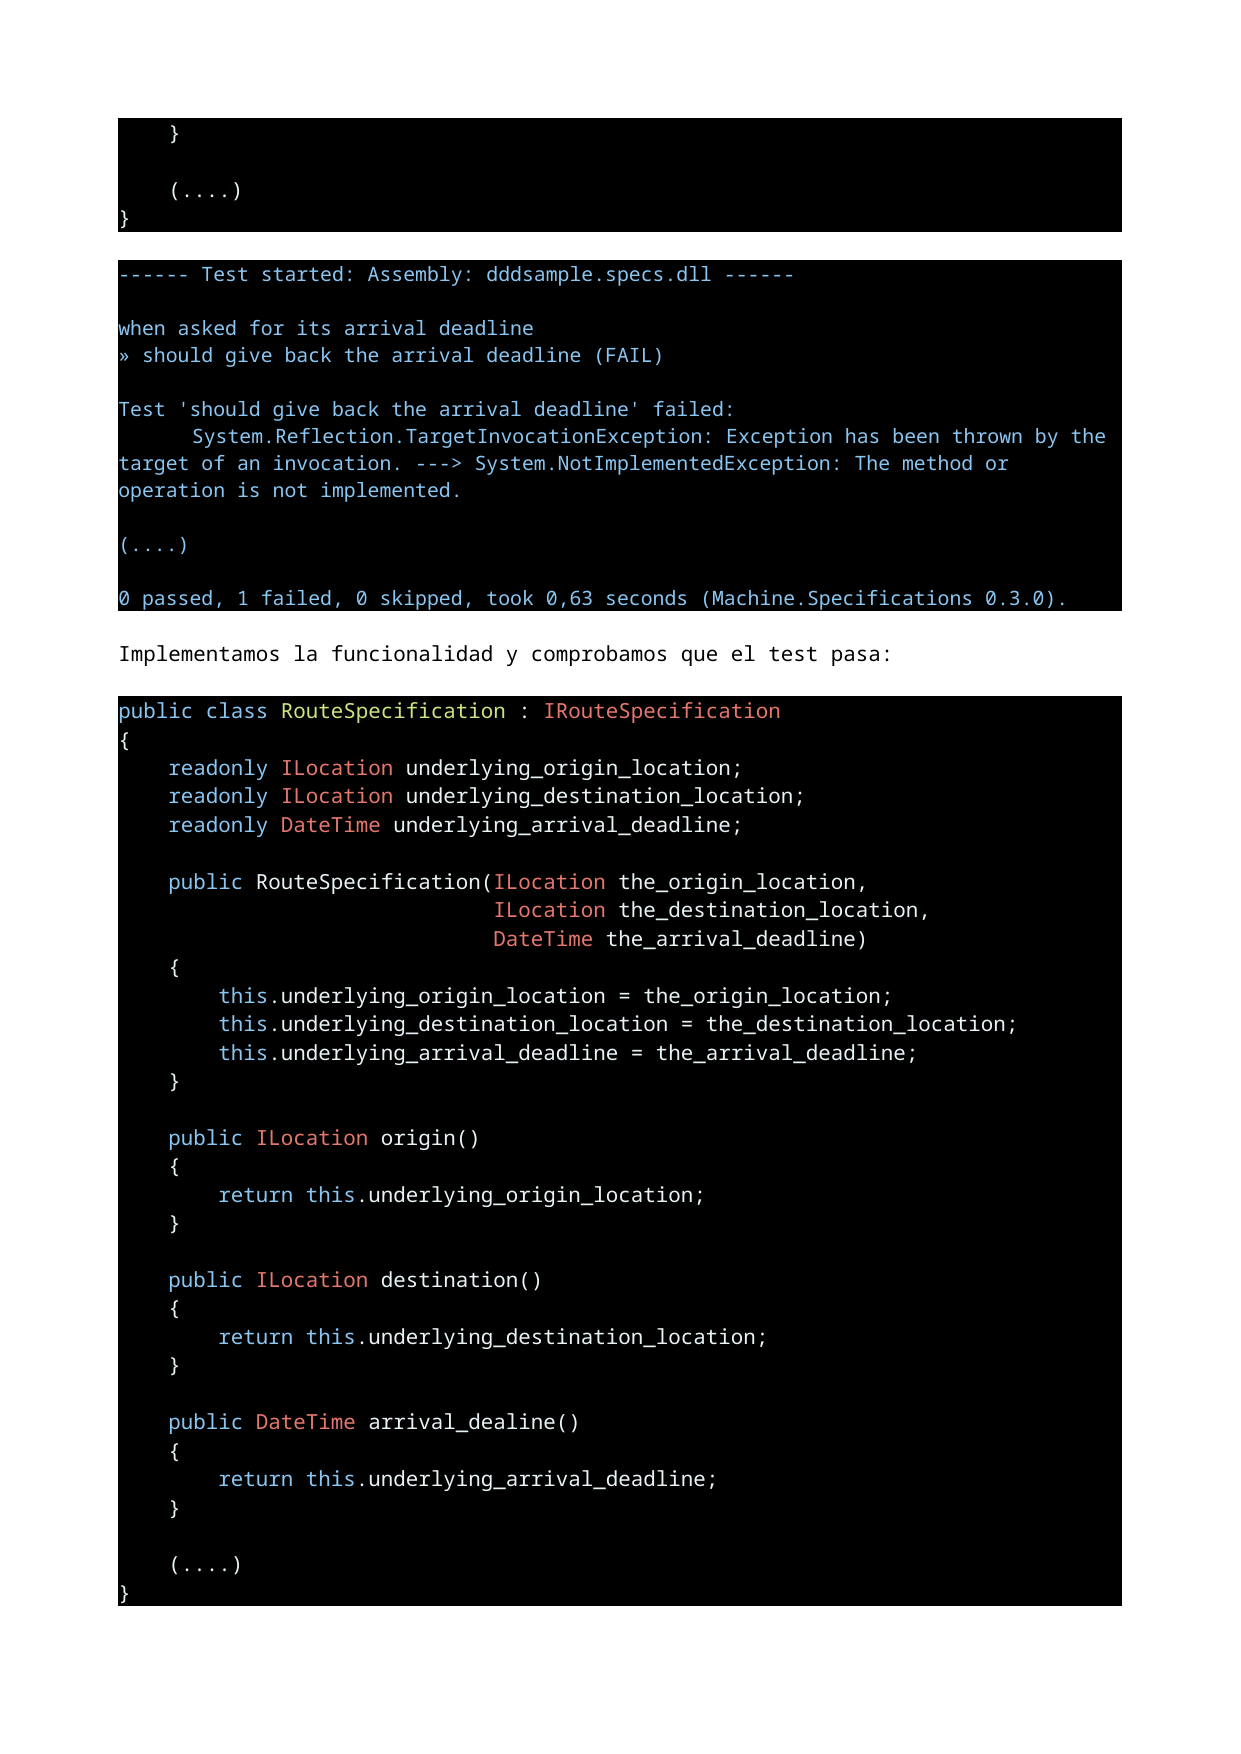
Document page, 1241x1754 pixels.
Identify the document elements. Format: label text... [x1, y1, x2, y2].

text { [118, 1293, 1122, 1322]
text DateTime the_arrival_deadline) [118, 924, 1122, 952]
text (....) [118, 175, 1122, 203]
text public ILocation destination() [118, 1265, 1122, 1293]
text { [118, 1151, 1122, 1180]
text { [118, 1436, 1122, 1464]
text } [118, 1066, 1122, 1094]
text when asked for its arrival deadline [118, 314, 1122, 341]
text readonly DateTime underlying_arrival_deadline; [118, 810, 1122, 838]
text public class RouteSpecification : IRouteSpecification [118, 696, 1122, 725]
text (....) [118, 530, 1122, 557]
text 0 passed, 1 failed, 0 skipped, took 0,63 seconds (Machine.Specifications 0.3.0). [118, 584, 1122, 611]
text Test 'should give back the arrival deadline' failed: [118, 395, 1122, 422]
text this.underlying_arrival_deadline = the_arrival_deadline; [118, 1038, 1122, 1066]
text readonly ILocation underlying_destination_location; [118, 782, 1122, 810]
text Implementamos la funcionalidad y comprobamos que el test pasa: [118, 639, 1122, 668]
text ------ Test started: Assembly: dddsample.specs.dll ------ [118, 260, 1122, 287]
text System.Reflection.TargetInvocationException: Exception has been thrown by the target of an invocation. ---> System.NotImplementedException: The method or operation is not implemented. [118, 422, 1122, 503]
text public DateTime arrival_dealine() [118, 1407, 1122, 1436]
text ILocation the_destination_location, [118, 895, 1122, 924]
text public RouteSpecification(ILocation the_origin_location, [118, 867, 1122, 895]
text { [118, 725, 1122, 753]
text this.underlying_destination_location = the_destination_location; [118, 1009, 1122, 1038]
text } [118, 203, 1122, 232]
text readonly ILocation underlying_origin_location; [118, 753, 1122, 782]
text return this.underlying_destination_location; [118, 1322, 1122, 1350]
text return this.underlying_arrival_deadline; [118, 1464, 1122, 1493]
text return this.underlying_origin_location; [118, 1180, 1122, 1208]
text { [118, 952, 1122, 981]
text this.underlying_origin_location = the_origin_location; [118, 981, 1122, 1009]
text } [118, 1350, 1122, 1379]
text (....) [118, 1549, 1122, 1578]
text public ILocation origin() [118, 1123, 1122, 1151]
text } [118, 1493, 1122, 1521]
text } [118, 1578, 1122, 1606]
text } [118, 118, 1122, 147]
text } [118, 1208, 1122, 1237]
text » should give back the arrival deadline (FAIL) [118, 341, 1122, 368]
